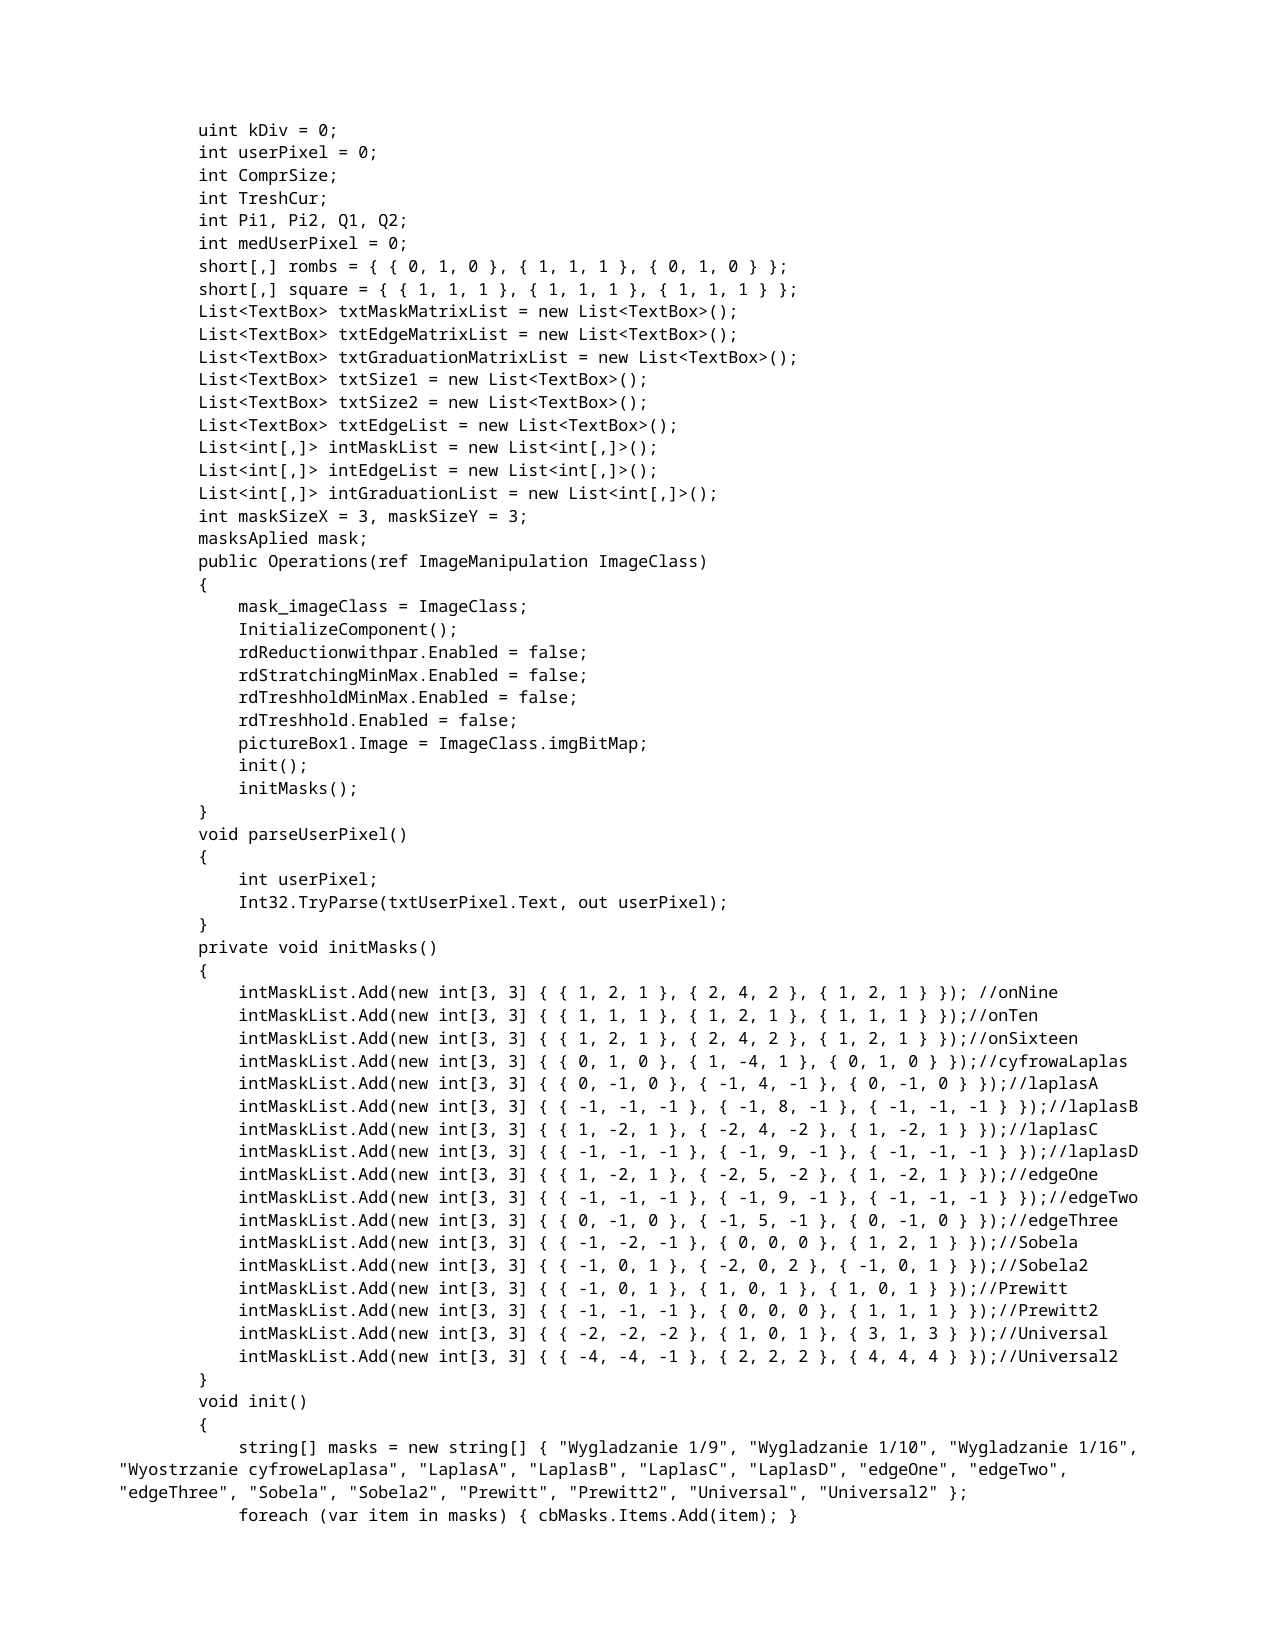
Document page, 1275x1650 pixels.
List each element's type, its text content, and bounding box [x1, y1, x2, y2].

text rdReductionwithpar.Enabled = false; [118, 640, 1157, 663]
text intMaskList.Add(new int[3, 3] { { 1, 2, 1 }, { 2, 4, 2 }, { 1, 2, 1 } });//onSixteen [118, 1026, 1157, 1049]
text int Pi1, Pi2, Q1, Q2; [118, 209, 1157, 232]
text List<TextBox> txtSize1 = new List<TextBox>(); [118, 368, 1157, 391]
text List<int[,]> intEdgeList = new List<int[,]>(); [118, 459, 1157, 481]
text int TreshCur; [118, 186, 1157, 209]
text List<TextBox> txtMaskMatrixList = new List<TextBox>(); [118, 300, 1157, 322]
text short[,] rombs = { { 0, 1, 0 }, { 1, 1, 1 }, { 0, 1, 0 } }; [118, 254, 1157, 277]
text List<TextBox> txtGraduationMatrixList = new List<TextBox>(); [118, 345, 1157, 368]
text pictureBox1.Image = ImageClass.imgBitMap; [118, 731, 1157, 754]
text intMaskList.Add(new int[3, 3] { { 0, -1, 0 }, { -1, 4, -1 }, { 0, -1, 0 } });//laplasA [118, 1072, 1157, 1094]
text intMaskList.Add(new int[3, 3] { { 1, -2, 1 }, { -2, 5, -2 }, { 1, -2, 1 } });//edgeOne [118, 1163, 1157, 1185]
text List<TextBox> txtEdgeList = new List<TextBox>(); [118, 413, 1157, 436]
text intMaskList.Add(new int[3, 3] { { -1, -1, -1 }, { 0, 0, 0 }, { 1, 1, 1 } });//Prewitt2 [118, 1299, 1157, 1322]
text } [118, 799, 1157, 822]
text init(); [118, 754, 1157, 777]
text int userPixel = 0; [118, 141, 1157, 163]
text mask_imageClass = ImageClass; [118, 595, 1157, 618]
text List<TextBox> txtSize2 = new List<TextBox>(); [118, 391, 1157, 413]
text int maskSizeX = 3, maskSizeY = 3; [118, 504, 1157, 527]
text intMaskList.Add(new int[3, 3] { { -1, -1, -1 }, { -1, 9, -1 }, { -1, -1, -1 } });//edgeTwo [118, 1185, 1157, 1208]
text uint kDiv = 0; [118, 118, 1157, 141]
text rdTreshhold.Enabled = false; [118, 708, 1157, 731]
text { [118, 958, 1157, 981]
text intMaskList.Add(new int[3, 3] { { -1, 0, 1 }, { -2, 0, 2 }, { -1, 0, 1 } });//Sobela2 [118, 1253, 1157, 1276]
text intMaskList.Add(new int[3, 3] { { -1, -1, -1 }, { -1, 8, -1 }, { -1, -1, -1 } });//laplasB [118, 1094, 1157, 1117]
text int ComprSize; [118, 163, 1157, 186]
text rdStratchingMinMax.Enabled = false; [118, 663, 1157, 686]
text intMaskList.Add(new int[3, 3] { { 1, -2, 1 }, { -2, 4, -2 }, { 1, -2, 1 } });//laplasC [118, 1117, 1157, 1140]
text intMaskList.Add(new int[3, 3] { { -2, -2, -2 }, { 1, 0, 1 }, { 3, 1, 3 } });//Universal [118, 1322, 1157, 1344]
text foreach (var item in masks) { cbMasks.Items.Add(item); } [118, 1503, 1157, 1526]
text List<int[,]> intGraduationList = new List<int[,]>(); [118, 481, 1157, 504]
text intMaskList.Add(new int[3, 3] { { 1, 1, 1 }, { 1, 2, 1 }, { 1, 1, 1 } });//onTen [118, 1004, 1157, 1026]
text intMaskList.Add(new int[3, 3] { { -1, -2, -1 }, { 0, 0, 0 }, { 1, 2, 1 } });//Sobela [118, 1231, 1157, 1253]
text InitializeComponent(); [118, 618, 1157, 640]
text string[] masks = new string[] { "Wygladzanie 1/9", "Wygladzanie 1/10", "Wygladzanie 1/16", "Wyostrzanie cyfroweLaplasa", "LaplasA", "LaplasB", "LaplasC", "LaplasD", "edgeOne", "edgeTwo", "edgeThree", "Sobela", "Sobela2", "Prewitt", "Prewitt2", "Universal", "Universal2" }; [118, 1435, 1157, 1503]
text intMaskList.Add(new int[3, 3] { { -1, 0, 1 }, { 1, 0, 1 }, { 1, 0, 1 } });//Prewitt [118, 1276, 1157, 1299]
text initMasks(); [118, 777, 1157, 799]
text int userPixel; [118, 867, 1157, 890]
text void parseUserPixel() [118, 822, 1157, 845]
text intMaskList.Add(new int[3, 3] { { 0, 1, 0 }, { 1, -4, 1 }, { 0, 1, 0 } });//cyfrowaLaplas [118, 1049, 1157, 1072]
text short[,] square = { { 1, 1, 1 }, { 1, 1, 1 }, { 1, 1, 1 } }; [118, 277, 1157, 300]
text { [118, 845, 1157, 867]
text intMaskList.Add(new int[3, 3] { { 0, -1, 0 }, { -1, 5, -1 }, { 0, -1, 0 } });//edgeThree [118, 1208, 1157, 1231]
text int medUserPixel = 0; [118, 232, 1157, 254]
text { [118, 1412, 1157, 1435]
text masksAplied mask; [118, 527, 1157, 549]
text intMaskList.Add(new int[3, 3] { { -1, -1, -1 }, { -1, 9, -1 }, { -1, -1, -1 } });//laplasD [118, 1140, 1157, 1163]
text void init() [118, 1390, 1157, 1412]
text { [118, 572, 1157, 595]
text List<int[,]> intMaskList = new List<int[,]>(); [118, 436, 1157, 459]
text } [118, 1367, 1157, 1390]
text intMaskList.Add(new int[3, 3] { { -4, -4, -1 }, { 2, 2, 2 }, { 4, 4, 4 } });//Universal2 [118, 1344, 1157, 1367]
text public Operations(ref ImageManipulation ImageClass) [118, 549, 1157, 572]
text rdTreshholdMinMax.Enabled = false; [118, 686, 1157, 708]
text intMaskList.Add(new int[3, 3] { { 1, 2, 1 }, { 2, 4, 2 }, { 1, 2, 1 } }); //onNine [118, 981, 1157, 1004]
text } [118, 913, 1157, 936]
text List<TextBox> txtEdgeMatrixList = new List<TextBox>(); [118, 322, 1157, 345]
text Int32.TryParse(txtUserPixel.Text, out userPixel); [118, 890, 1157, 913]
text private void initMasks() [118, 936, 1157, 958]
